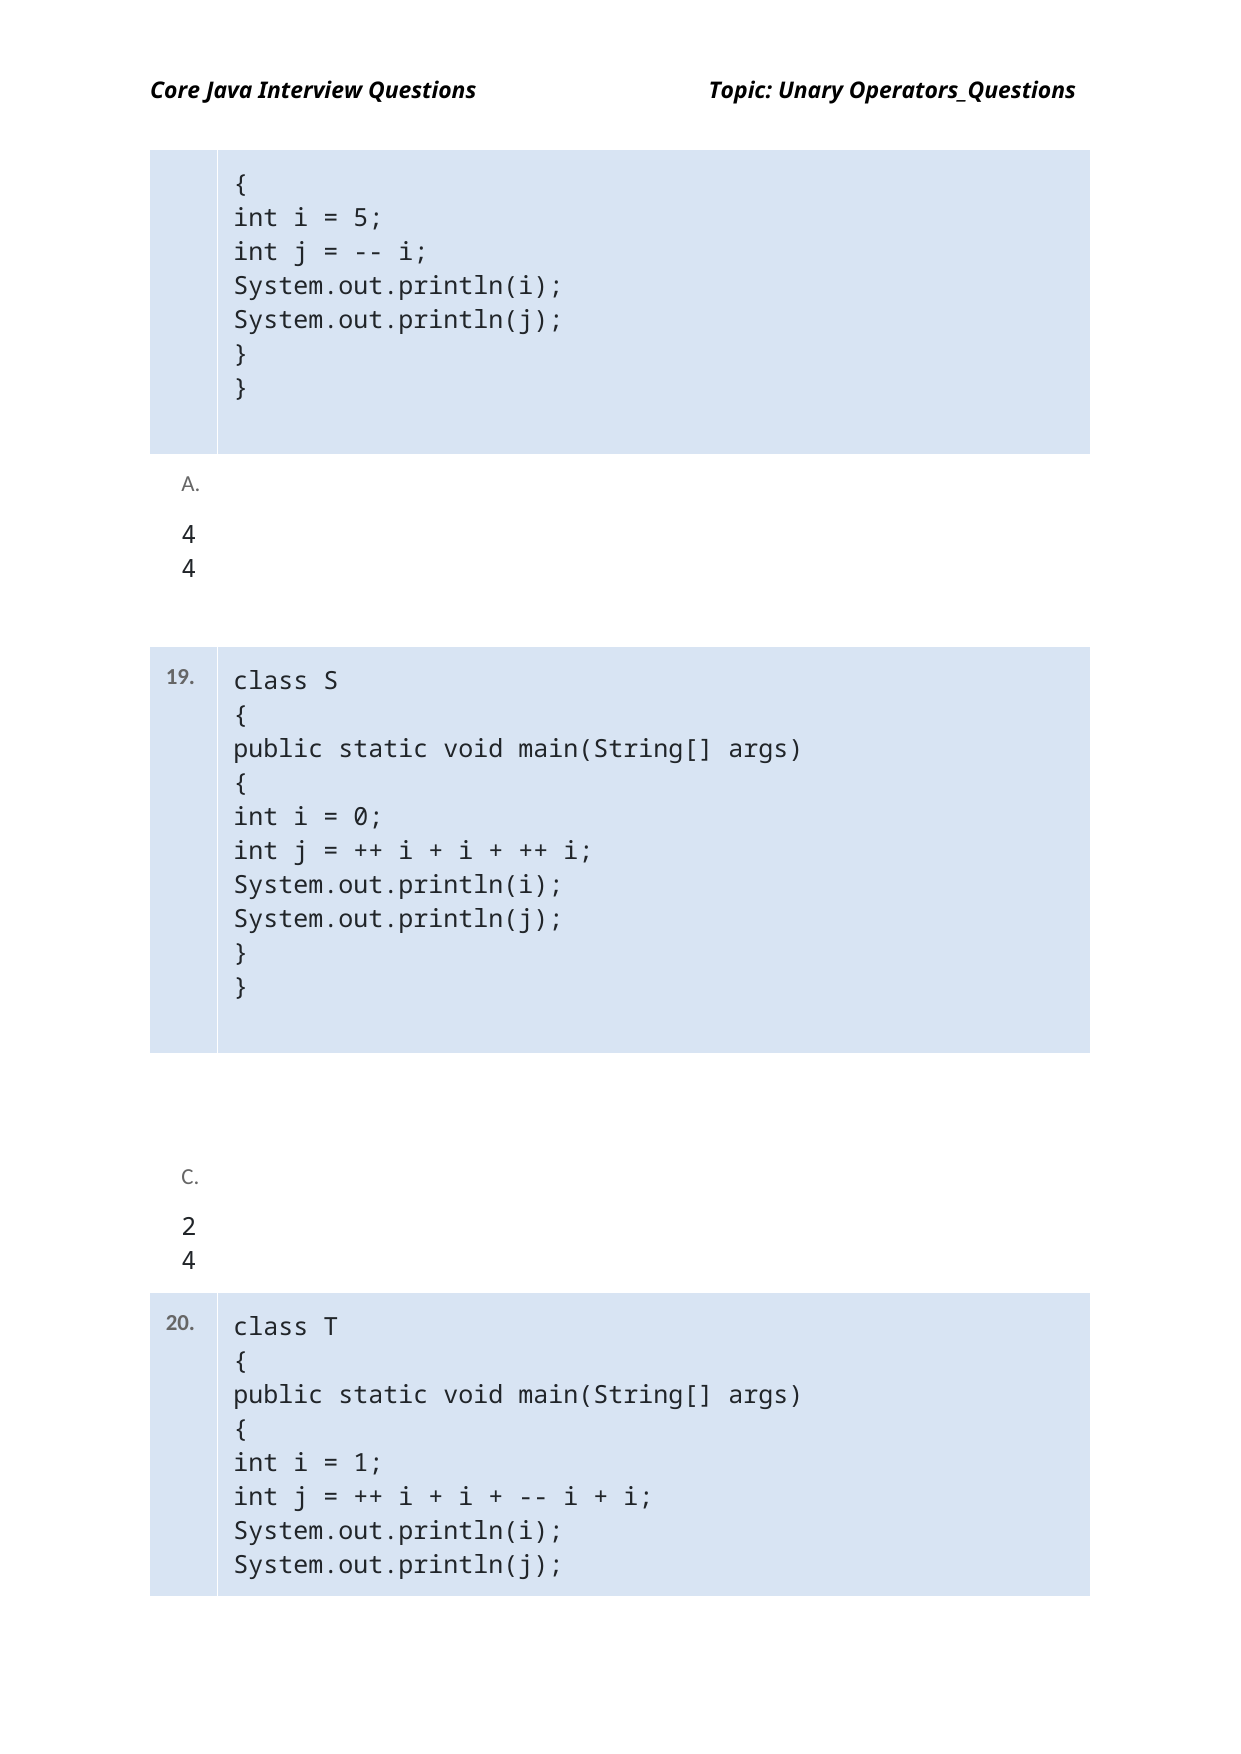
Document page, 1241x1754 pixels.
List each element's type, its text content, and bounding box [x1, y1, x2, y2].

table_header [181, 584, 242, 631]
table_cell [150, 1053, 1090, 1293]
table_cell class T { public static void main(String[] args) { int i = 1; int j = ++ i + i + -- i + i; System.out.println(i); System.out.println(j); [218, 1293, 1090, 1596]
table_header 19. [150, 647, 217, 1053]
table_header class S { public static void main(String[] args) { int i = 0; int j = ++ i + i + ++ i; System.out.println(i); System.out.println(j); } } [218, 647, 1090, 1053]
table_header A. 4 4 [181, 469, 242, 584]
table_header C. 2 4 [181, 1162, 241, 1277]
table_header [181, 1069, 242, 1115]
table_cell { int i = 5; int j = -- i; System.out.println(i); System.out.println(j); } } [218, 150, 1090, 454]
table_cell [150, 454, 1090, 647]
table_cell 20. [150, 1293, 217, 1596]
table_header [181, 1115, 242, 1162]
table_cell [150, 150, 217, 454]
